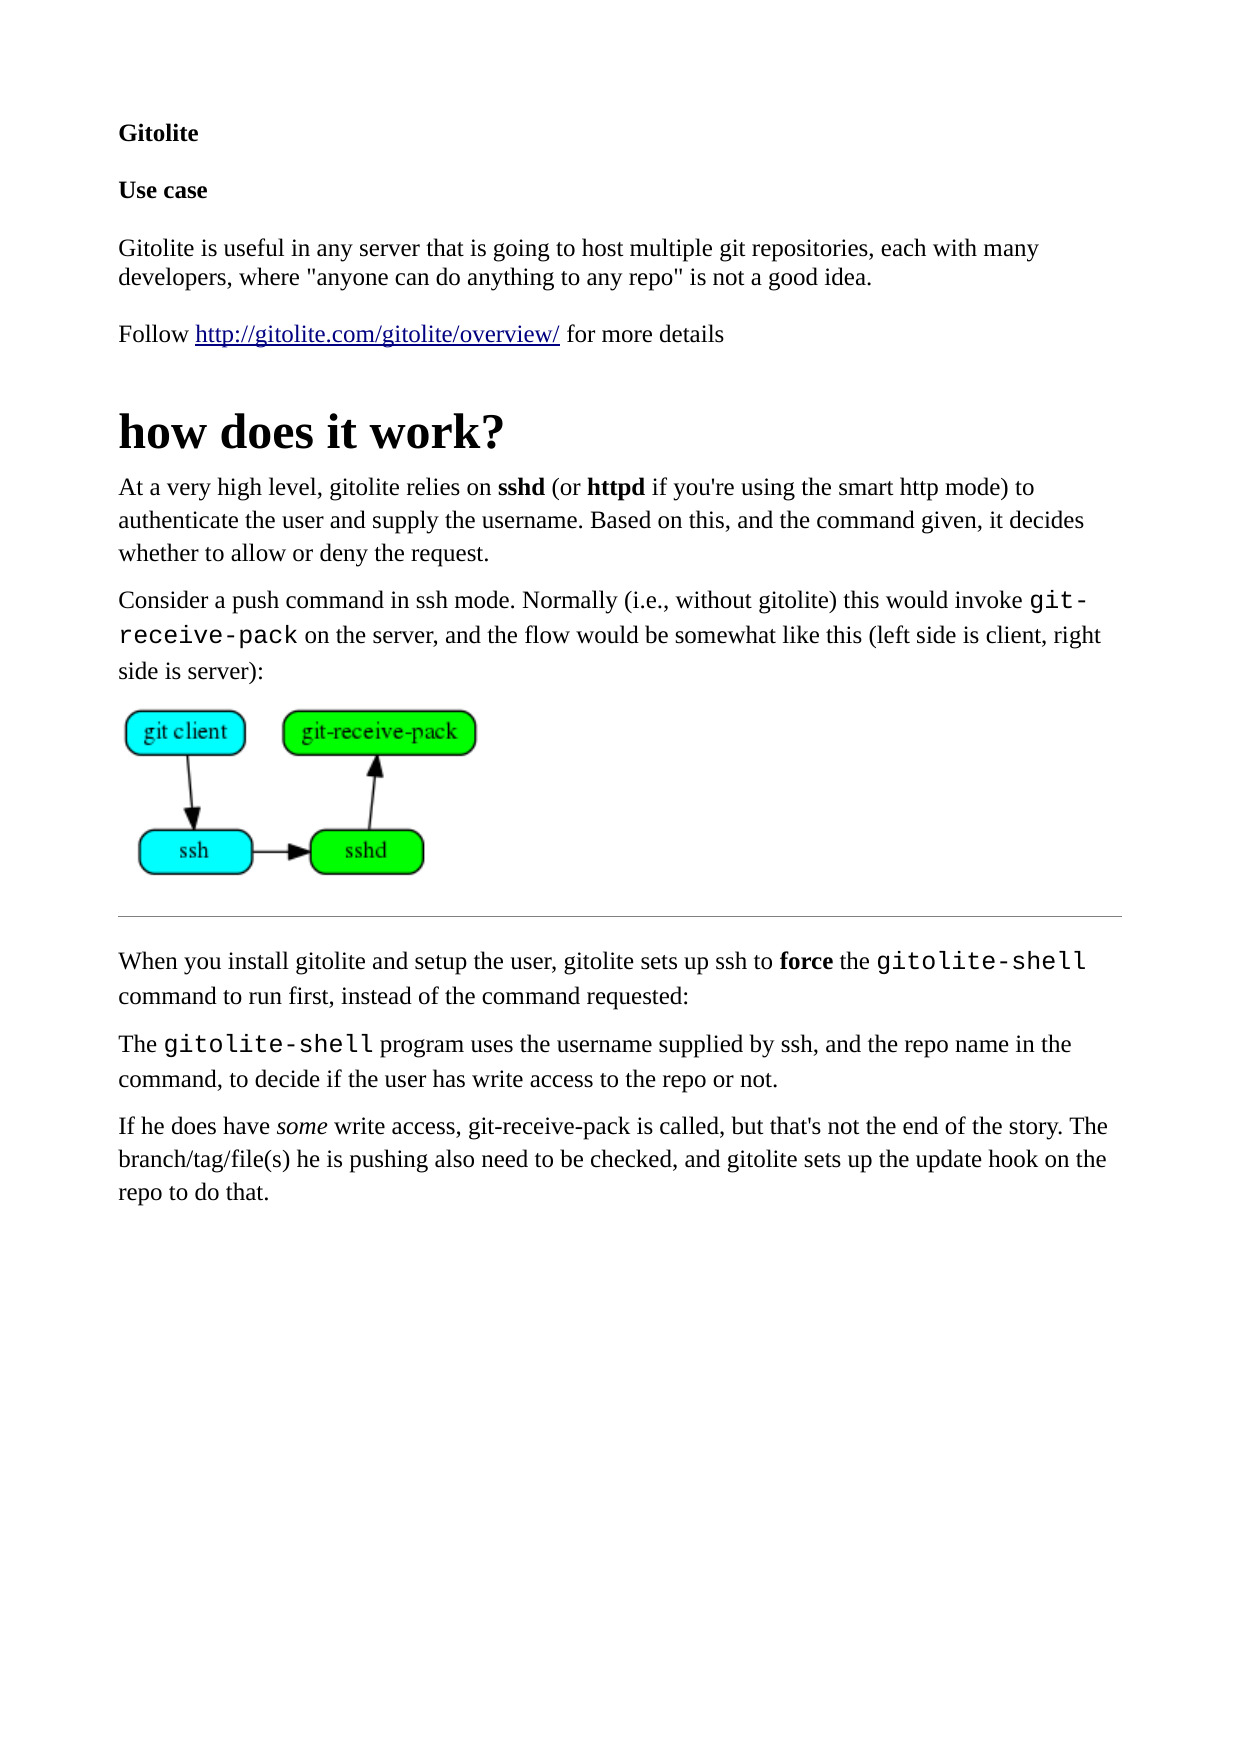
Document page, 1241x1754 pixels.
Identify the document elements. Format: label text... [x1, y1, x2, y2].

text Gitolite [118, 118, 1122, 147]
picture [118, 703, 484, 883]
text Follow http://gitolite.com/gitolite/overview/ for more details [118, 319, 1122, 348]
subtitle how does it work? [118, 402, 1122, 459]
text When you install gitolite and setup the user, gitolite sets up ssh to force the gitolite-shell command to run first, instead of the command requested: [118, 946, 1122, 1010]
text Consider a push command in ssh mode. Normally (i.e., without gitolite) this would invoke git-receive-pack on the server, and the flow would be somewhat like this (left side is client, right side is server): [118, 586, 1122, 684]
text The gitolite-shell program uses the username supplied by ssh, and the repo name in the command, to decide if the user has write access to the repo or not. [118, 1029, 1122, 1093]
text At a very high level, gitolite relies on sshd (or httpd if you're using the smart http mode) to authenticate the user and supply the username. Based on this, and the command given, it decides whether to allow or deny the request. [118, 472, 1122, 567]
text Use case [118, 176, 1122, 204]
text If he does have some write access, git-receive-pack is called, but that's not the end of the story. The branch/tag/file(s) he is pushing also need to be checked, and gitolite sets up the update hook on the repo to do that. [118, 1111, 1122, 1206]
text Gitolite is useful in any server that is going to host multiple git repositories, each with many developers, where "anyone can do anything to any repo" is not a good idea. [118, 233, 1122, 291]
